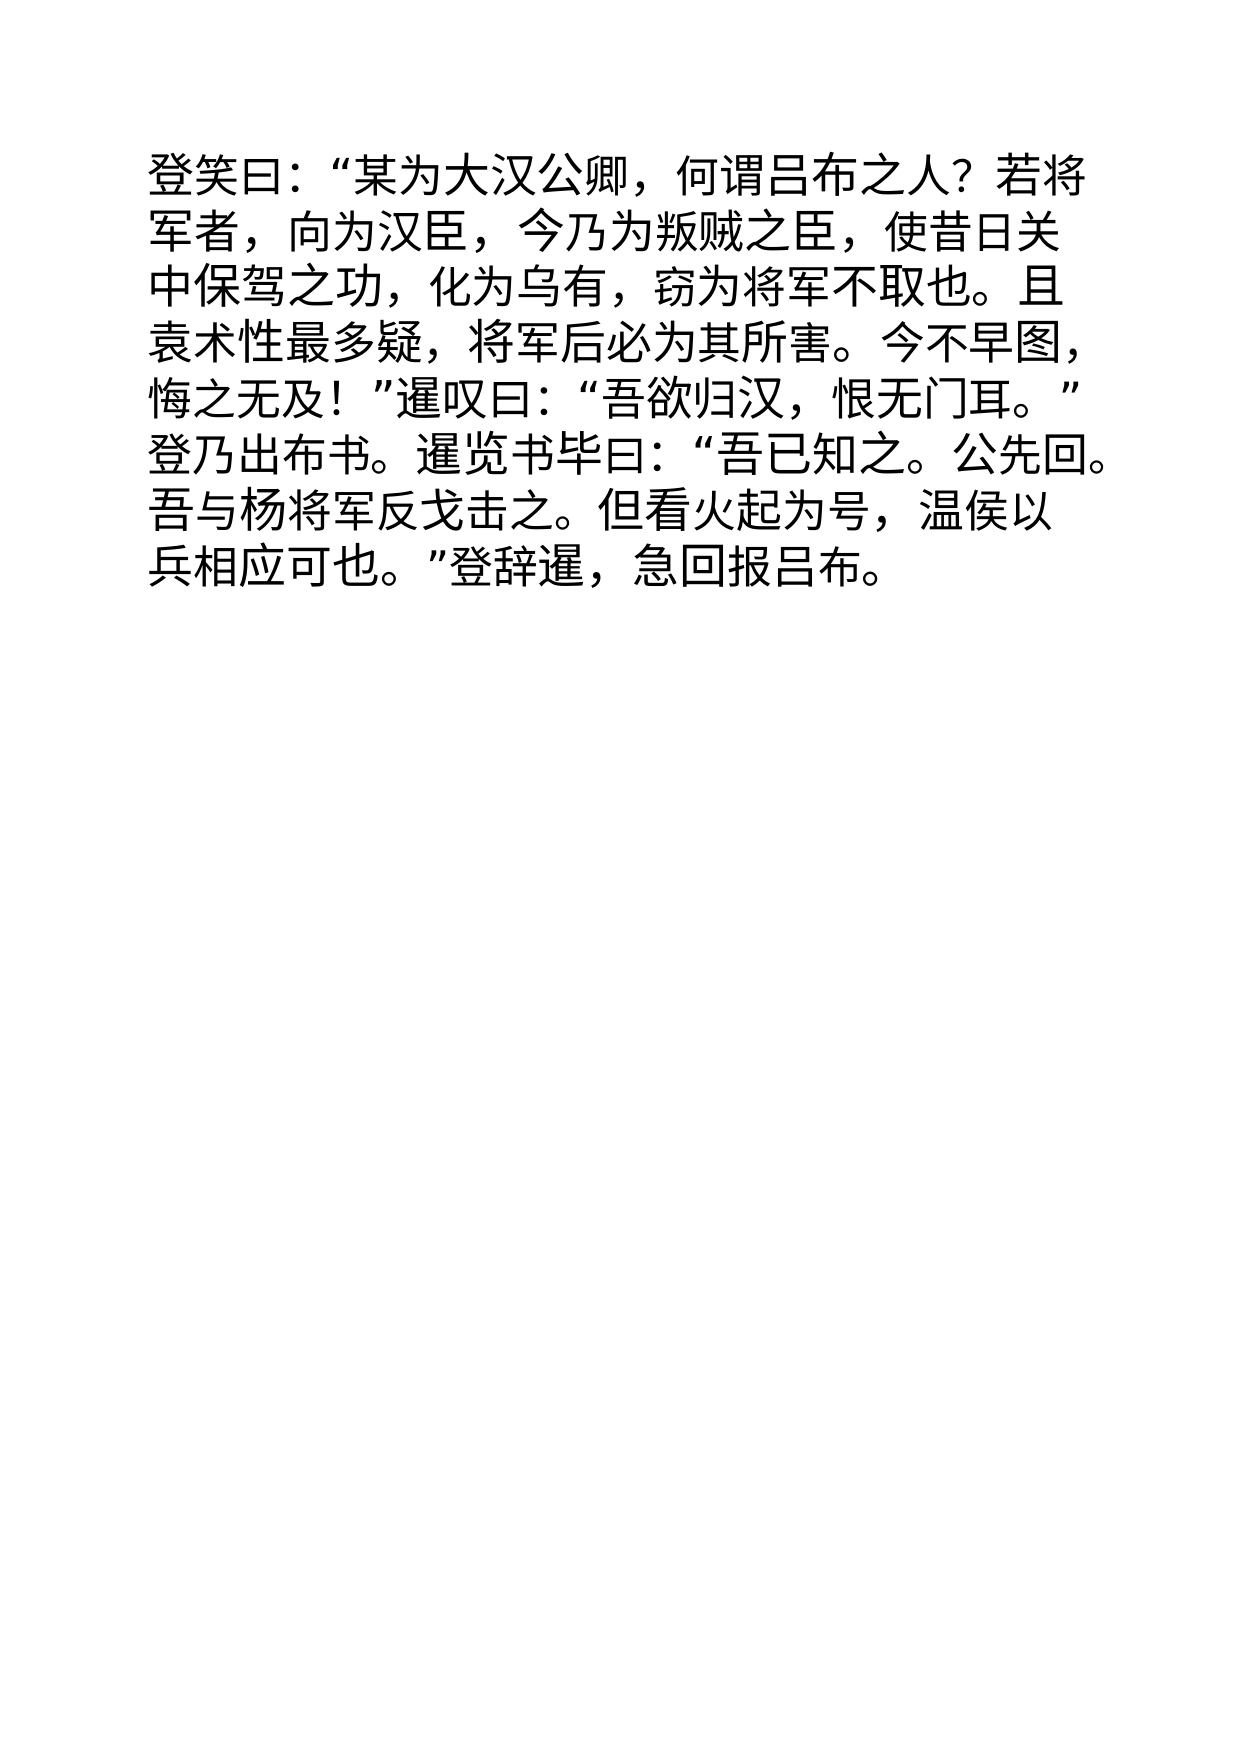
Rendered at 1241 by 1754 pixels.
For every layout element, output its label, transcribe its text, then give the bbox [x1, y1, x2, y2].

text 登笑曰：“某为大汉公卿，何谓吕布之人？若将军者，向为汉臣，今乃为叛贼之臣，使昔日关中保驾之功，化为乌有，窃为将军不取也。且袁术性最多疑，将军后必为其所害。今不早图，悔之无及！”暹叹曰：“吾欲归汉，恨无门耳。”登乃出布书。暹览书毕曰：“吾已知之。公先回。吾与杨将军反戈击之。但看火起为号，温侯以兵相应可也。”登辞暹，急回报吕布。 [148, 148, 1092, 594]
